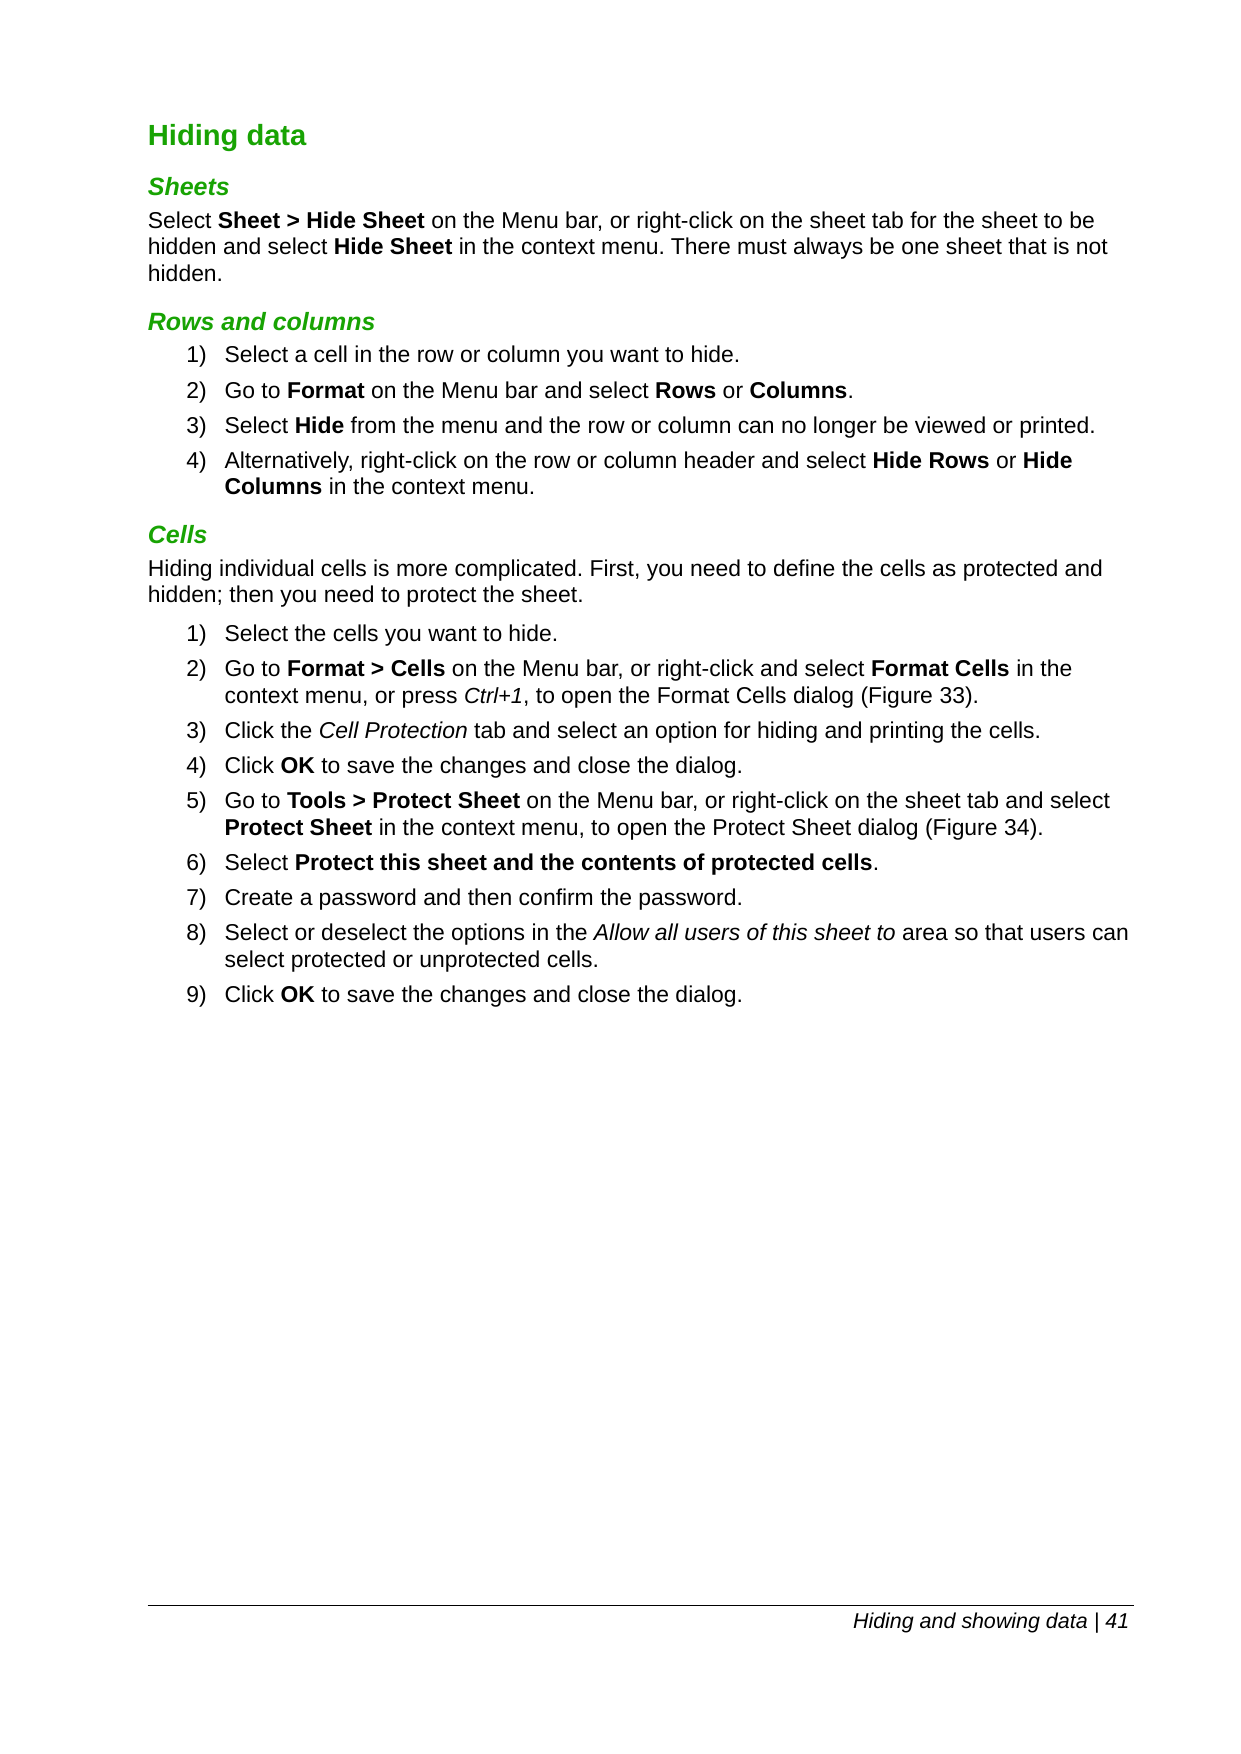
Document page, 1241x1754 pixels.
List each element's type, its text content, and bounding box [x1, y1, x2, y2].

list Go to Format on the Menu bar and select Rows or Columns. [207, 377, 1134, 403]
list Go to Tools > Protect Sheet on the Menu bar, or right-click on the sheet tab and select Protect Sheet in the context menu, to open the Protect Sheet dialog (Figure 34). [207, 787, 1134, 840]
list Select or deselect the options in the Allow all users of this sheet to area so that users can select protected or unprotected cells. [207, 919, 1134, 972]
text Select Sheet > Hide Sheet on the Menu bar, or right-click on the sheet tab for the sheet to be hidden and select Hide Sheet in the context menu. There must always be one sheet that is not hidden. [148, 207, 1134, 286]
subtitle Sheets [148, 172, 1134, 201]
list Alternatively, right-click on the row or column header and select Hide Rows or Hide Columns in the context menu. [207, 447, 1134, 500]
list Create a password and then confirm the password. [207, 884, 1134, 911]
list Click OK to save the changes and close the dialog. [207, 981, 1134, 1007]
list Select Protect this sheet and the contents of protected cells. [207, 849, 1134, 875]
list Select the cells you want to hide. [207, 620, 1134, 647]
subtitle Hiding data [148, 118, 1134, 152]
subtitle Cells [148, 520, 1134, 549]
subtitle Rows and columns [148, 307, 1134, 335]
list Click OK to save the changes and close the dialog. [207, 752, 1134, 778]
text Hiding individual cells is more complicated. First, you need to define the cells as protected and hidden; then you need to protect the sheet. [148, 555, 1134, 608]
list Go to Format > Cells on the Menu bar, or right-click and select Format Cells in the context menu, or press Ctrl+1, to open the Format Cells dialog (Figure 33). [207, 655, 1134, 708]
list Select a cell in the row or column you want to hide. [207, 341, 1134, 368]
list Click the Cell Protection tab and select an option for hiding and printing the cells. [207, 717, 1134, 743]
list Select Hide from the menu and the row or column can no longer be viewed or printed. [207, 412, 1134, 438]
